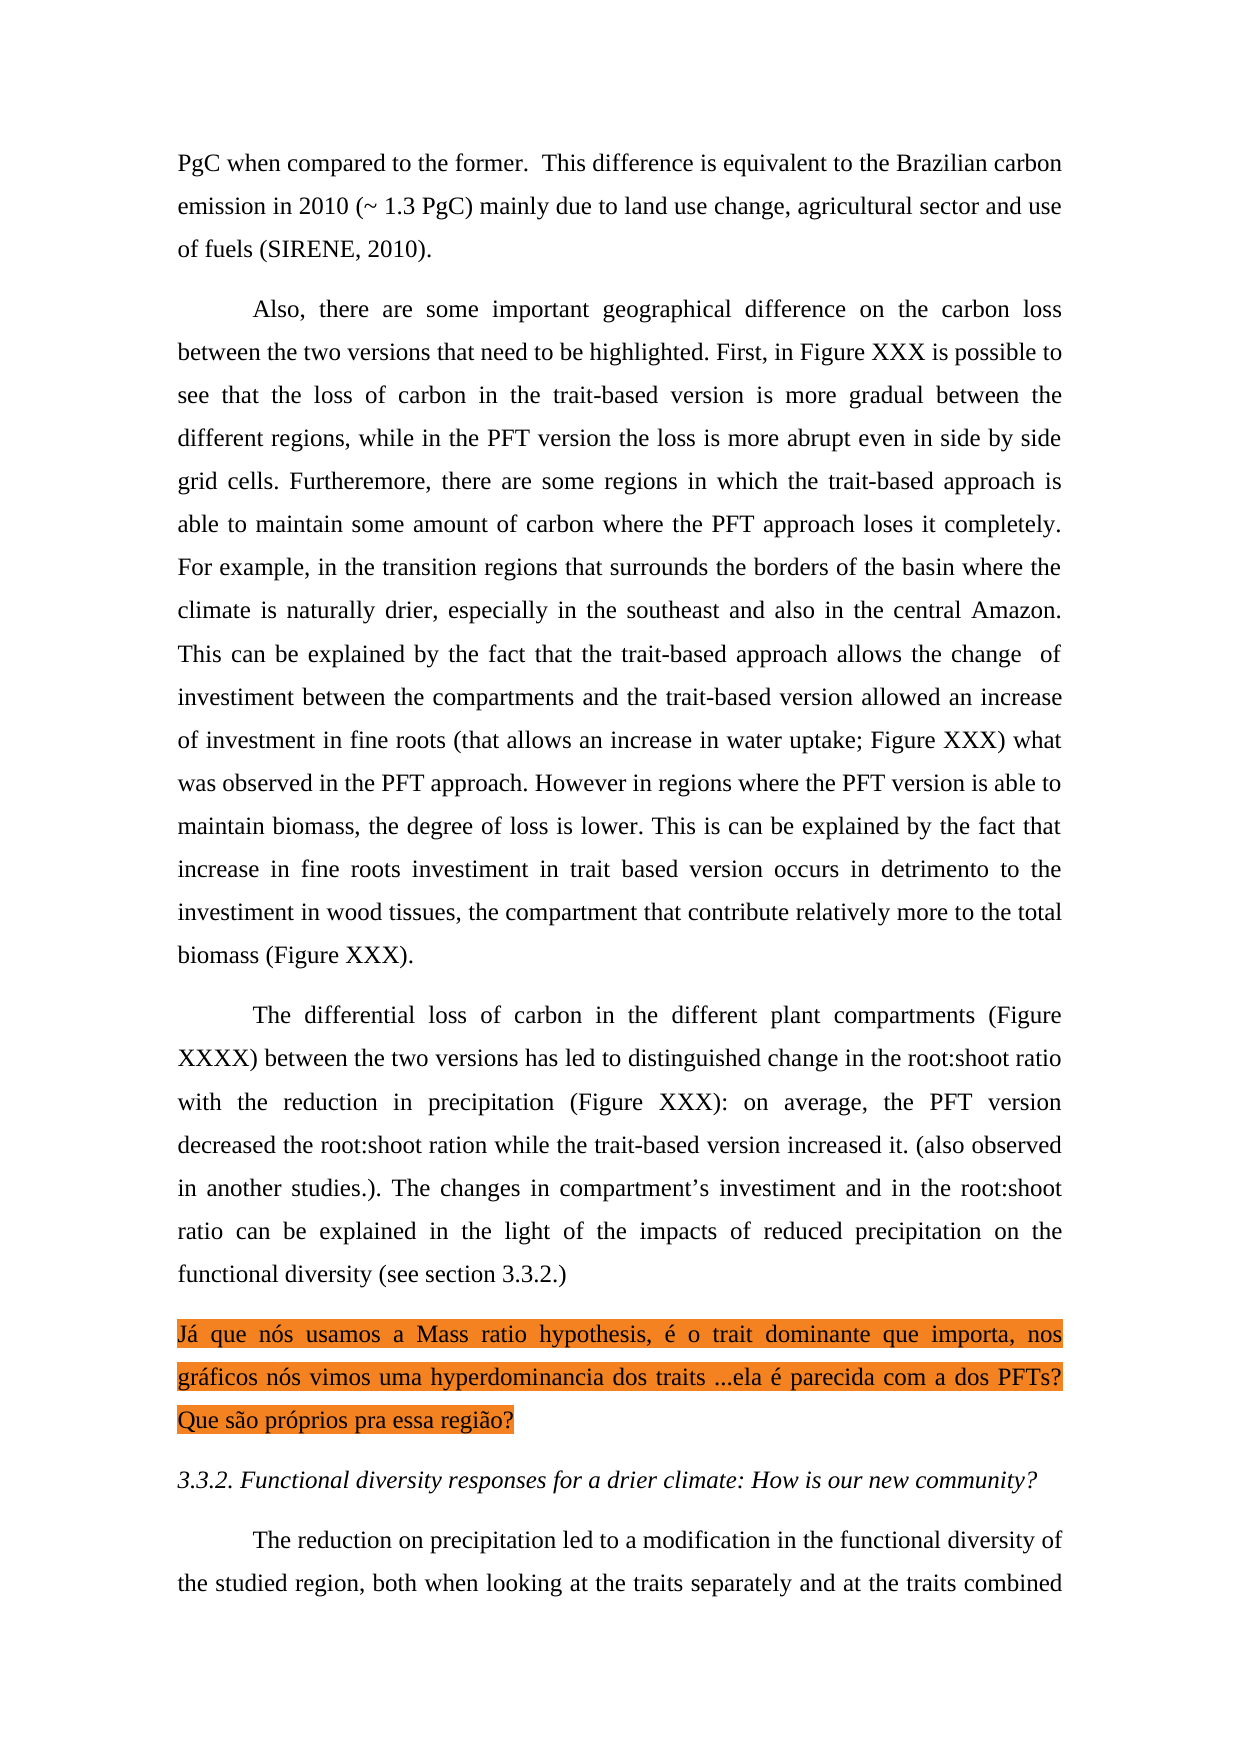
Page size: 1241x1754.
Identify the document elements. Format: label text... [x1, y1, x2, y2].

text PgC when compared to the former. This difference is equivalent to the Brazilian carbon emission in 2010 (~ 1.3 PgC) mainly due to land use change, agricultural sector and use of fuels (SIRENE, 2010). [177, 148, 1063, 263]
text 3.3.2. Functional diversity responses for a drier climate: How is our new community? [177, 1465, 1063, 1494]
text Also, there are some important geographical difference on the carbon loss between the two versions that need to be highlighted. First, in Figure XXX is possible to see that the loss of carbon in the trait-based version is more gradual between the different regions, while in the PFT version the loss is more abrupt even in side by side grid cells. Furtheremore, there are some regions in which the trait-based approach is able to maintain some amount of carbon where the PFT approach loses it completely. For example, in the transition regions that surrounds the borders of the basin where the climate is naturally drier, especially in the southeast and also in the central Amazon. This can be explained by the fact that the trait-based approach allows the change of investiment between the compartments and the trait-based version allowed an increase of investment in fine roots (that allows an increase in water uptake; Figure XXX) what was observed in the PFT approach. However in regions where the PFT version is able to maintain biomass, the degree of loss is lower. This is can be explained by the fact that increase in fine roots investiment in trait based version occurs in detrimento to the investiment in wood tissues, the compartment that contribute relatively more to the total biomass (Figure XXX). [177, 294, 1063, 969]
text The reduction on precipitation led to a modification in the functional diversity of the studied region, both when looking at the traits separately and at the traits combined [177, 1525, 1063, 1597]
text Já que nós usamos a Mass ratio hypothesis, é o trait dominante que importa, nos gráficos nós vimos uma hyperdominancia dos traits ...ela é parecida com a dos PFTs? Que são próprios pra essa região? [177, 1319, 1063, 1434]
text The differential loss of carbon in the different plant compartments (Figure XXXX) between the two versions has led to distinguished change in the root:shoot ratio with the reduction in precipitation (Figure XXX): on average, the PFT version decreased the root:shoot ration while the trait-based version increased it. (also observed in another studies.). The changes in compartment’s investiment and in the root:shoot ratio can be explained in the light of the impacts of reduced precipitation on the functional diversity (see section 3.3.2.) [177, 1000, 1063, 1288]
